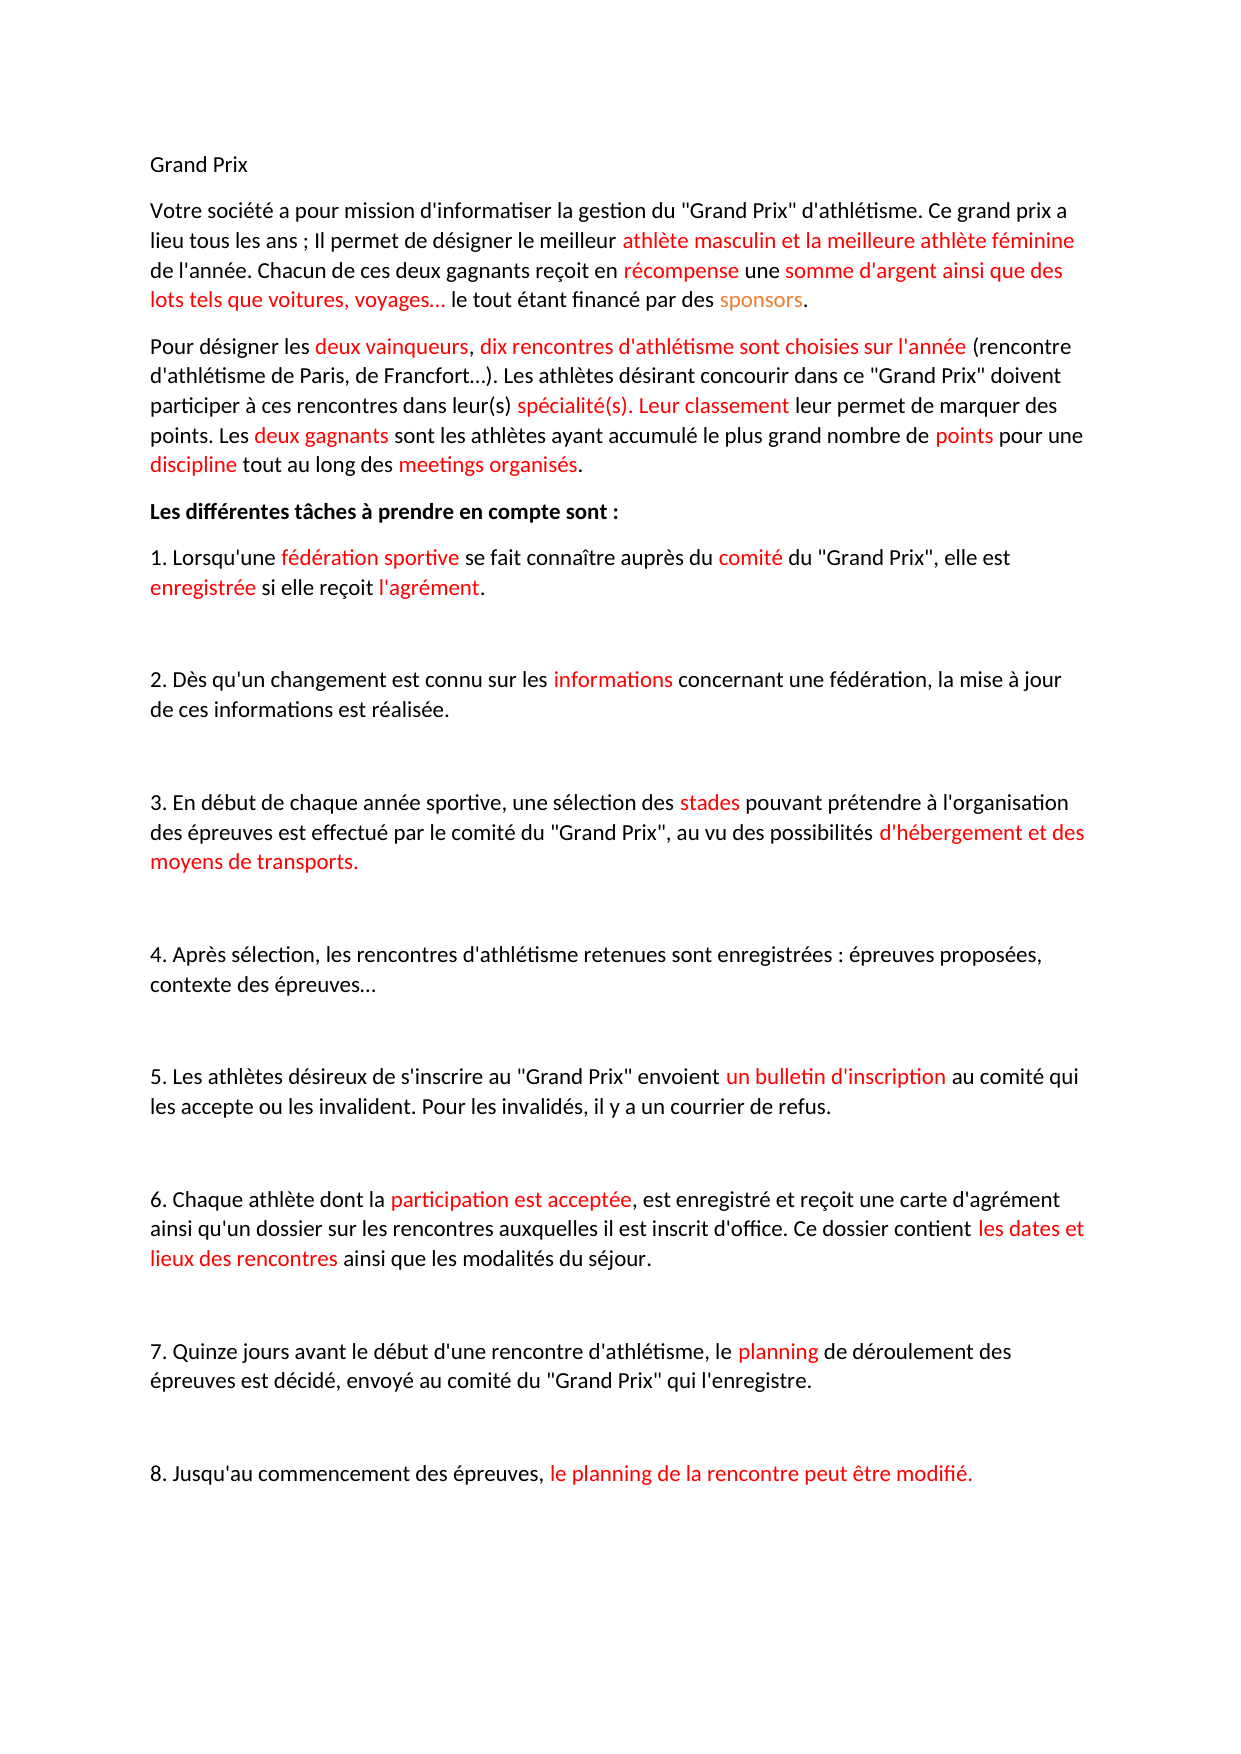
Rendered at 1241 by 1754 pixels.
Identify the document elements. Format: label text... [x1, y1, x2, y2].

text 2. Dès qu'un changement est connu sur les informations concernant une fédération, la mise à jour de ces informations est réalisée. [150, 666, 1090, 723]
text Les différentes tâches à prendre en compte sont : [150, 497, 1090, 525]
text 7. Quinze jours avant le début d'une rencontre d'athlétisme, le planning de déroulement des épreuves est décidé, envoyé au comité du "Grand Prix" qui l'enregistre. [150, 1337, 1090, 1395]
text Grand Prix [150, 150, 1090, 178]
text 6. Chaque athlète dont la participation est acceptée, est enregistré et reçoit une carte d'agrément ainsi qu'un dossier sur les rencontres auxquelles il est inscrit d'office. Ce dossier contient les dates et lieux des rencontres ainsi que les modalités du séjour. [150, 1185, 1090, 1272]
text Pour désigner les deux vainqueurs, dix rencontres d'athlétisme sont choisies sur l'année (rencontre d'athlétisme de Paris, de Francfort…). Les athlètes désirant concourir dans ce "Grand Prix" doivent participer à ces rencontres dans leur(s) spécialité(s). Leur classement leur permet de marquer des points. Les deux gagnants sont les athlètes ayant accumulé le plus grand nombre de points pour une discipline tout au long des meetings organisés. [150, 332, 1090, 478]
text 4. Après sélection, les rencontres d'athlétisme retenues sont enregistrées : épreuves proposées, contexte des épreuves… [150, 940, 1090, 998]
text 8. Jusqu'au commencement des épreuves, le planning de la rencontre peut être modifié. [150, 1459, 1090, 1487]
text Votre société a pour mission d'informatiser la gestion du "Grand Prix" d'athlétisme. Ce grand prix a lieu tous les ans ; Il permet de désigner le meilleur athlète masculin et la meilleure athlète féminine de l'année. Chacun de ces deux gagnants reçoit en récompense une somme d'argent ainsi que des lots tels que voitures, voyages… le tout étant financé par des sponsors. [150, 196, 1090, 313]
text 5. Les athlètes désireux de s'inscrire au "Grand Prix" envoient un bulletin d'inscription au comité qui les accepte ou les invalident. Pour les invalidés, il y a un courrier de refus. [150, 1062, 1090, 1120]
text 1. Lorsqu'une fédération sportive se fait connaître auprès du comité du "Grand Prix", elle est enregistrée si elle reçoit l'agrément. [150, 543, 1090, 601]
text 3. En début de chaque année sportive, une sélection des stades pouvant prétendre à l'organisation des épreuves est effectué par le comité du "Grand Prix", au vu des possibilités d'hébergement et des moyens de transports. [150, 788, 1090, 875]
